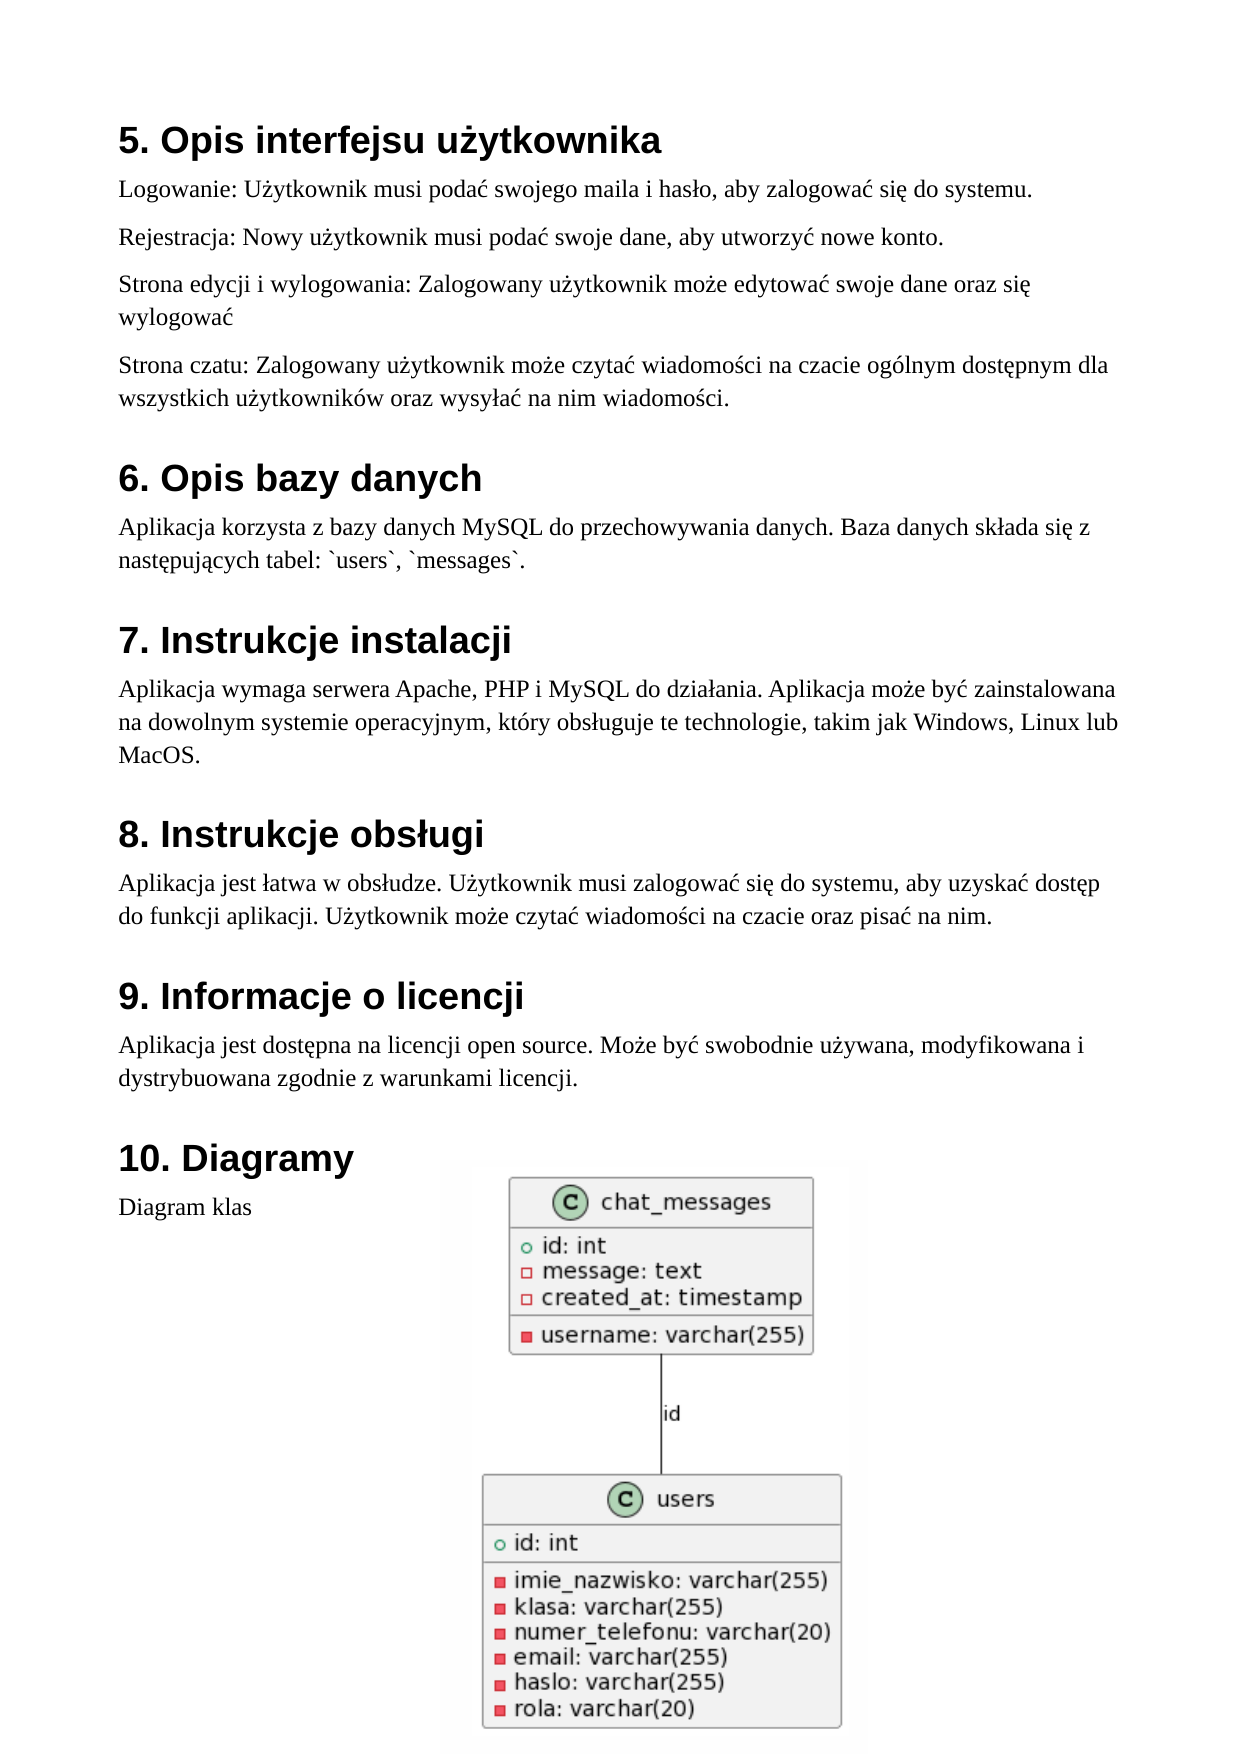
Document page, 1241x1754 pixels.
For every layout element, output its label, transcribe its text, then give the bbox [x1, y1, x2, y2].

text Strona czatu: Zalogowany użytkownik może czytać wiadomości na czacie ogólnym dostępnym dla wszystkich użytkowników oraz wysyłać na nim wiadomości. [118, 350, 1122, 412]
subtitle 10. Diagramy [118, 1136, 1122, 1179]
text Aplikacja korzysta z bazy danych MySQL do przechowywania danych. Baza danych składa się z następujących tabel: `users`, `messages`. [118, 512, 1122, 574]
subtitle 5. Opis interfejsu użytkownika [118, 118, 1122, 162]
text Diagram klas [118, 1192, 440, 1221]
text Aplikacja wymaga serwera Apache, PHP i MySQL do działania. Aplikacja może być zainstalowana na dowolnym systemie operacyjnym, który obsługuje te technologie, takim jak Windows, Linux lub MacOS. [118, 674, 1122, 768]
text Aplikacja jest dostępna na licencji open source. Może być swobodnie używana, modyfikowana i dystrybuowana zgodnie z warunkami licencji. [118, 1030, 1122, 1092]
picture [440, 1160, 869, 1754]
subtitle 8. Instrukcje obsługi [118, 812, 1122, 856]
subtitle 6. Opis bazy danych [118, 456, 1122, 499]
text Strona edycji i wylogowania: Zalogowany użytkownik może edytować swoje dane oraz się wylogować [118, 269, 1122, 331]
text Aplikacja jest łatwa w obsłudze. Użytkownik musi zalogować się do systemu, aby uzyskać dostęp do funkcji aplikacji. Użytkownik może czytać wiadomości na czacie oraz pisać na nim. [118, 868, 1122, 930]
text Logowanie: Użytkownik musi podać swojego maila i hasło, aby zalogować się do systemu. [118, 174, 1122, 203]
subtitle 9. Informacje o licencji [118, 974, 1122, 1018]
text Rejestracja: Nowy użytkownik musi podać swoje dane, aby utworzyć nowe konto. [118, 222, 1122, 251]
subtitle 7. Instrukcje instalacji [118, 617, 1122, 661]
text [869, 1192, 1122, 1221]
